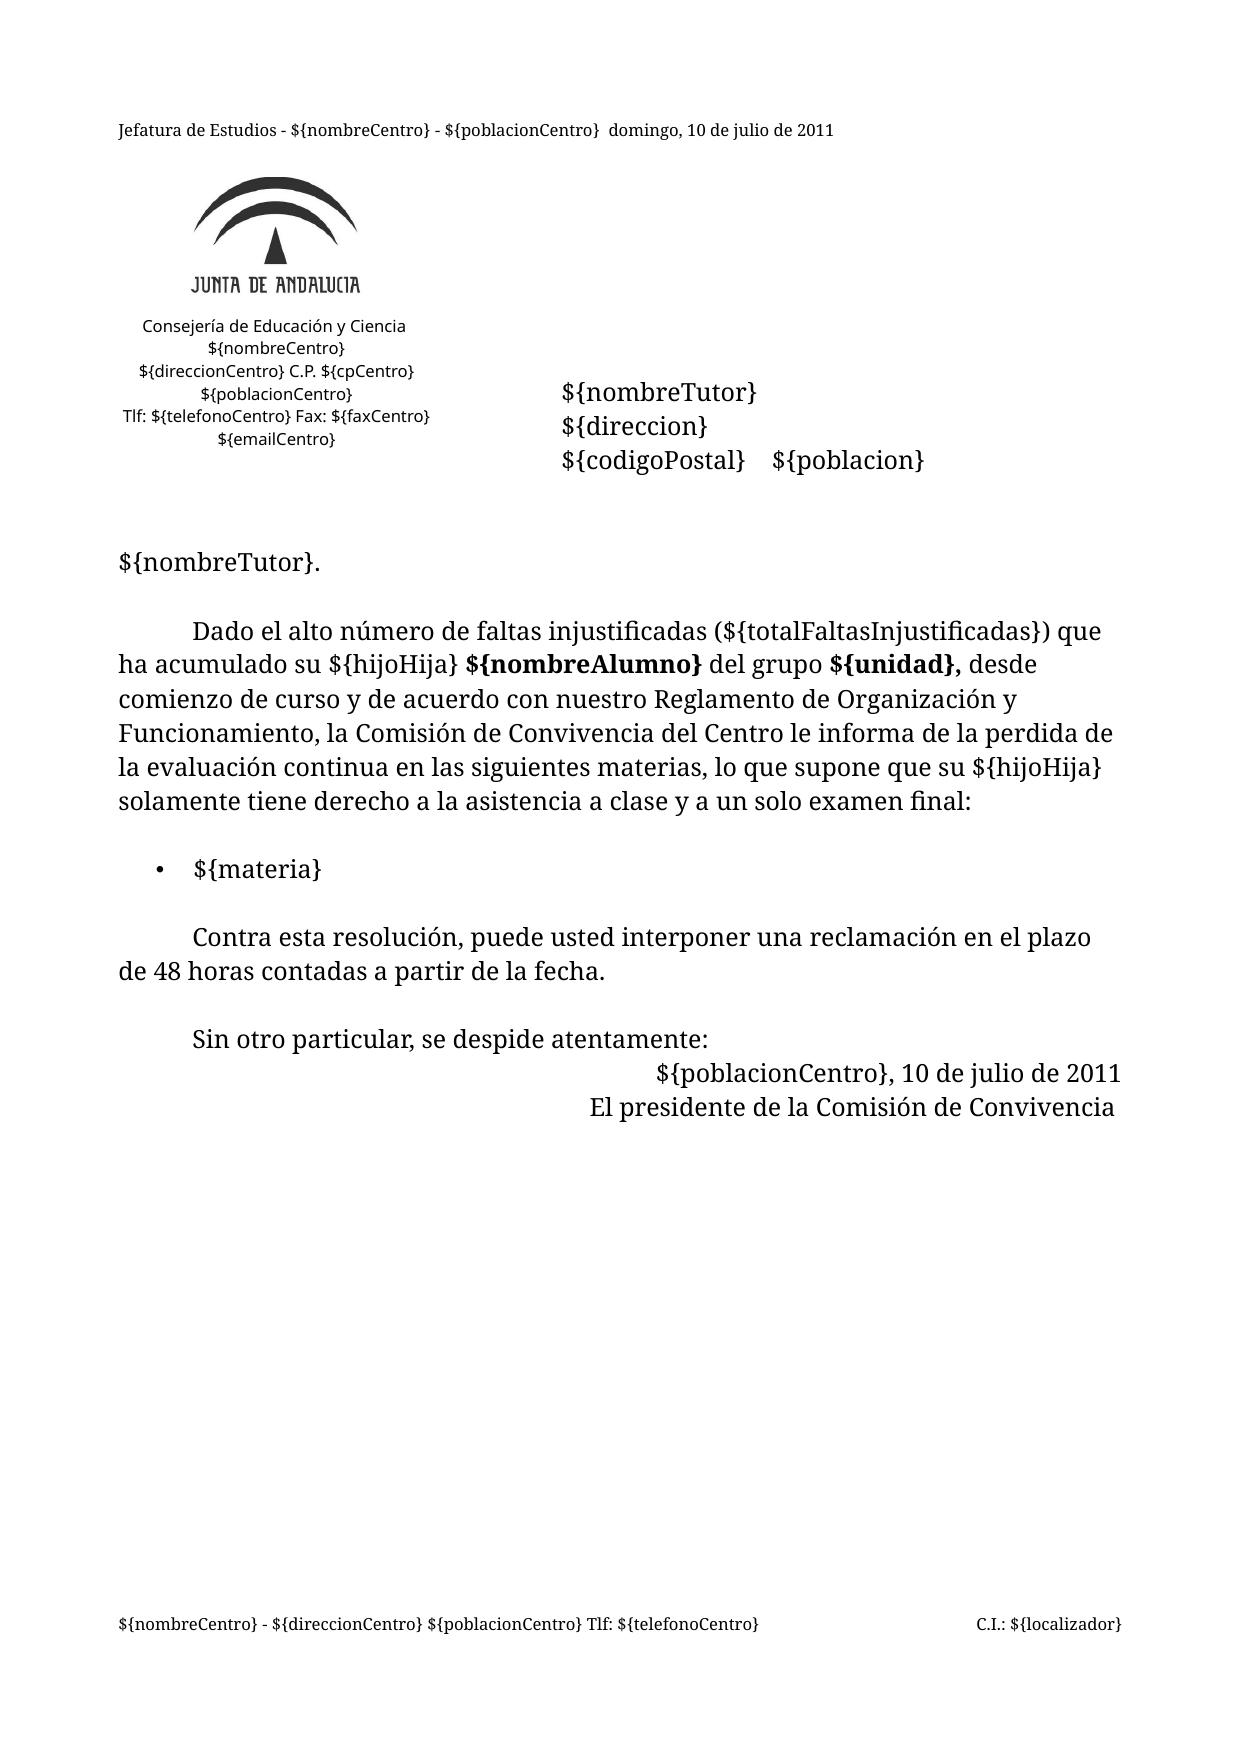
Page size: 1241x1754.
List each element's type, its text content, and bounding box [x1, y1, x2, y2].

text ${codigoPostal} ${poblacion} [118, 443, 1122, 477]
text El presidente de la Comisión de Convivencia [118, 1090, 1122, 1124]
picture [184, 177, 367, 295]
text ${emailCentro} [122, 428, 431, 451]
text ${direccionCentro} C.P. ${cpCentro} [122, 360, 431, 382]
text Contra esta resolución, puede usted interponer una reclamación en el plazo de 48 horas contadas a partir de la fecha. [118, 920, 1122, 988]
text ${poblacionCentro}, 10 de julio de 2011 [118, 1056, 1122, 1090]
text ${nombreTutor}. [118, 545, 1122, 579]
text Dado el alto número de faltas injustificadas (${totalFaltasInjustificadas}) que ha acumulado su ${hijoHija} ${nombreAlumno} del grupo ${unidad}, desde comienzo de curso y de acuerdo con nuestro Reglamento de Organización y Funcionamiento, la Comisión de Convivencia del Centro le informa de la perdida de la evaluación continua en las siguientes materias, lo que supone que su ${hijoHija} solamente tiene derecho a la asistencia a clase y a un solo examen final: [118, 613, 1122, 817]
text ${poblacionCentro} [122, 382, 431, 405]
text ${direccion} [431, 409, 1122, 443]
text ${nombreTutor} [431, 375, 1122, 409]
list @text:list-item [#list materias as materia] ${materia} @/text:list-item [/#list] ${materia} [156, 852, 1122, 886]
text Tlf: ${telefonoCentro} Fax: ${faxCentro} [122, 405, 431, 428]
text ${nombreCentro} [122, 337, 431, 360]
text Consejería de Educación y Ciencia [122, 314, 431, 337]
text Sin otro particular, se despide atentamente: [118, 1022, 1122, 1056]
